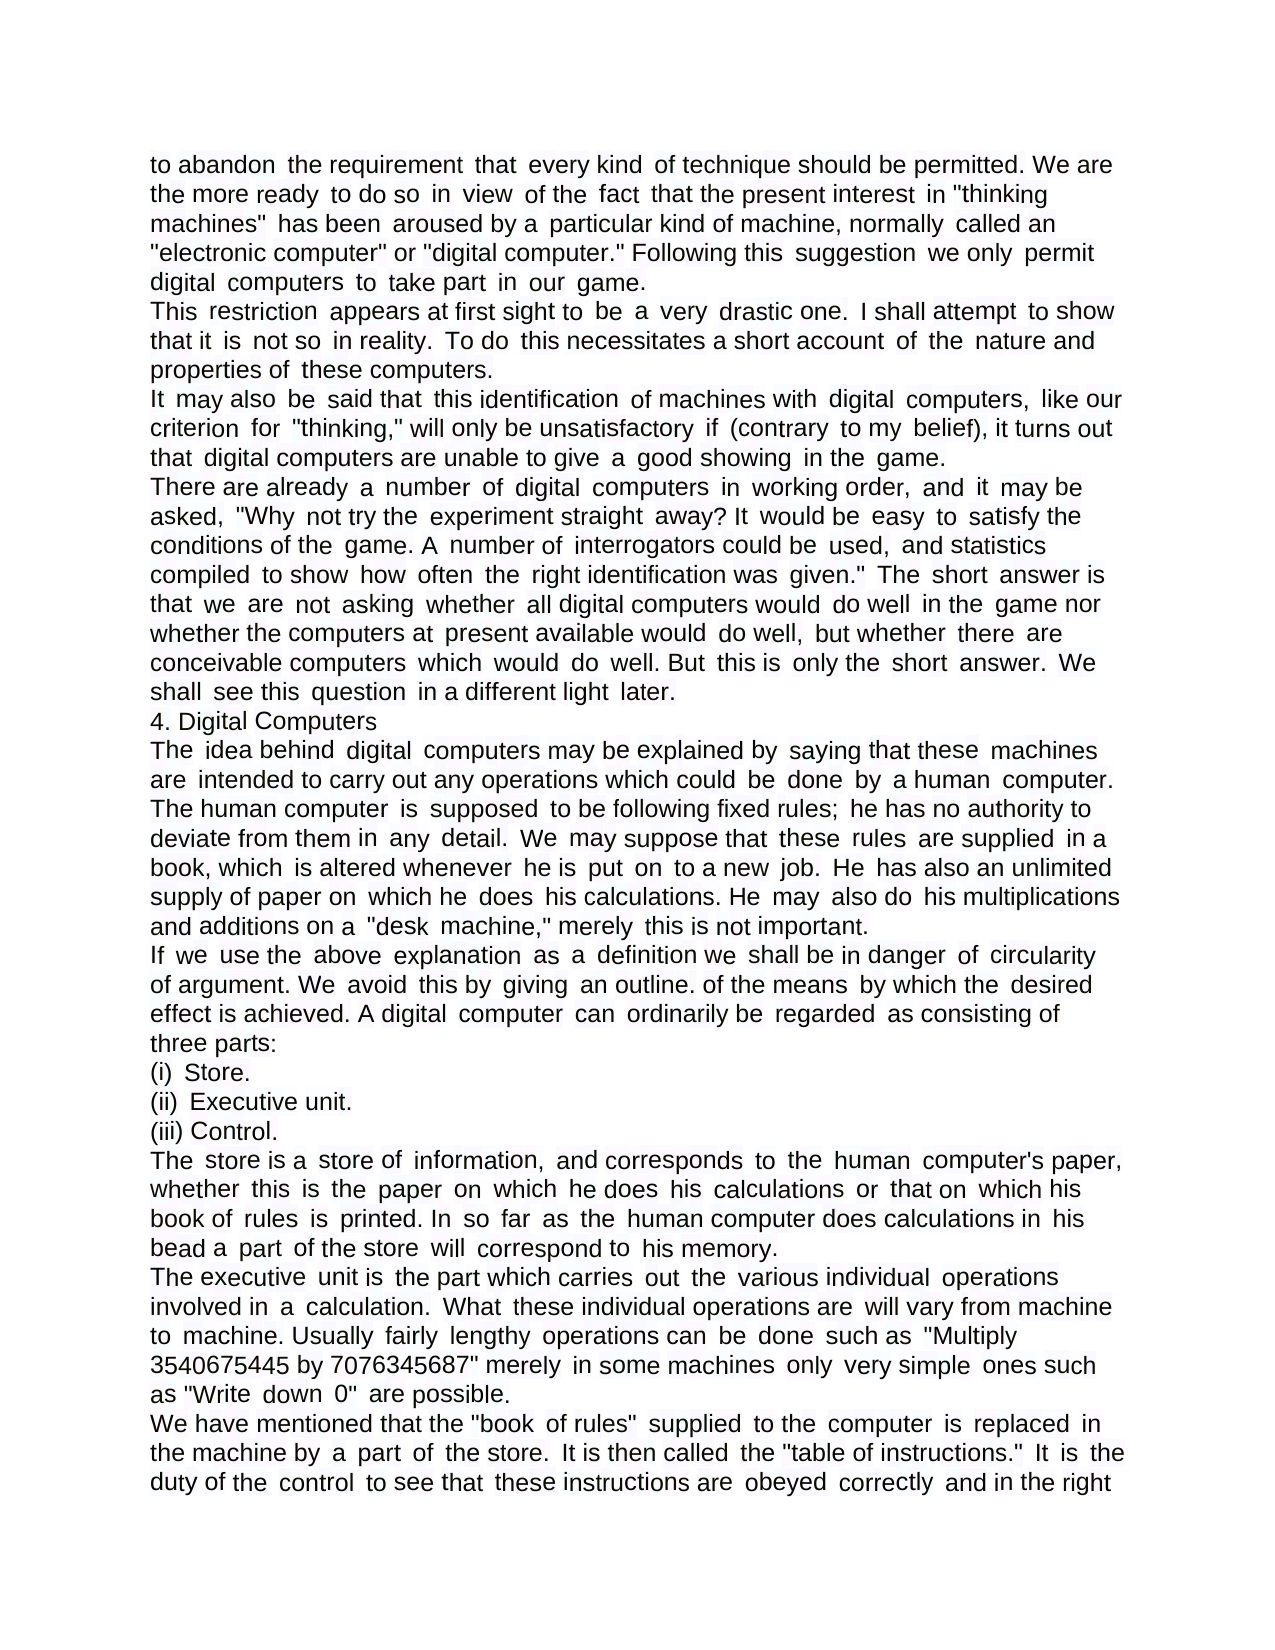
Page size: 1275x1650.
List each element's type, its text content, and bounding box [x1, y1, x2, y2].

text We have mentioned that the "book of rules" supplied to the computer is replaced in the machine by a part of the store. It is then called the "table of instructions." It is the duty of the control to see that these instructions are obeyed correctly and in the right order. The control is so constructed that this necessarily happens. [334, 1409, 429, 1496]
text If we use the above explanation as a definition we shall be in danger of circularity of argument. We avoid this by giving an outline. of the means by which the desired effect is achieved. A digital computer can ordinarily be regarded as consisting of three parts: [150, 940, 1125, 1057]
text (iii) Control. [278, 1116, 1125, 1145]
text It may also be said that this identification of machines with digital computers, like our criterion for "thinking," will only be unsatisfactory if (contrary to my belief), it turns out that digital computers are unable to give a good showing in the game. [150, 384, 1125, 472]
text to abandon the requirement that every kind of technique should be permitted. We are the more ready to do so in view of the fact that the present interest in "thinking machines" has been aroused by a particular kind of machine, normally called an "electronic computer" or "digital computer." Following this suggestion we only permit digital computers to take part in our game. [150, 150, 1125, 296]
text (i) Store. [150, 1057, 1125, 1087]
text The executive unit is the part which carries out the various individual operations involved in a calculation. What these individual operations are will vary from machine to machine. Usually fairly lengthy operations can be done such as "Multiply 3540675445 by 7076345687" merely in some machines only very simple ones such as "Write down 0" are possible. [504, 1262, 1125, 1409]
text There are already a number of digital computers in working order, and it may be asked, "Why not try the experiment straight away? It would be easy to satisfy the conditions of the game. A number of interrogators could be used, and statistics compiled to show how often the right identification was given." The short answer is that we are not asking whether all digital computers would do well in the game nor whether the computers at present available would do well, but whether there are conceivable computers which would do well. But this is only the short answer. We shall see this question in a different light later. [267, 560, 370, 706]
text This restriction appears at first sight to be a very drastic one. I shall attempt to show that it is not so in reality. To do this necessitates a short account of the nature and properties of these computers. [493, 296, 1125, 384]
text 4. Digital Computers [365, 706, 1125, 735]
text (ii) Executive unit. [352, 1087, 1125, 1116]
text The idea behind digital computers may be explained by saying that these machines are intended to carry out any operations which could be done by a human computer. The human computer is supposed to be following fixed rules; he has no authority to deviate from them in any detail. We may suppose that these rules are supplied in a book, which is altered whenever he is put on to a new job. He has also an unlimited supply of paper on which he does his calculations. He may also do his multiplications and additions on a "desk machine," merely this is not important. [150, 735, 1125, 940]
text We have mentioned that the "book of rules" supplied to the computer is replaced in the machine by a part of the store. It is then called the "table of instructions." It is the duty of the control to see that these instructions are obeyed correctly and in the right order. The control is so constructed that this necessarily happens. [812, 1409, 900, 1496]
text The store is a store of information, and corresponds to the human computer's paper, whether this is the paper on which he does his calculations or that on which his book of rules is printed. In so far as the human computer does calculations in his bead a part of the store will correspond to his memory. [150, 1145, 1125, 1262]
text There are already a number of digital computers in working order, and it may be asked, "Why not try the experiment straight away? It would be easy to satisfy the conditions of the game. A number of interrogators could be used, and statistics compiled to show how often the right identification was given." The short answer is that we are not asking whether all digital computers would do well in the game nor whether the computers at present available would do well, but whether there are conceivable computers which would do well. But this is only the short answer. We shall see this question in a different light later. [406, 472, 482, 648]
text 4. Digital Computers [150, 706, 215, 735]
text There are already a number of digital computers in working order, and it may be asked, "Why not try the experiment straight away? It would be easy to satisfy the conditions of the game. A number of interrogators could be used, and statistics compiled to show how often the right identification was given." The short answer is that we are not asking whether all digital computers would do well in the game nor whether the computers at present available would do well, but whether there are conceivable computers which would do well. But this is only the short answer. We shall see this question in a different light later. [660, 472, 1125, 706]
text There are already a number of digital computers in working order, and it may be asked, "Why not try the experiment straight away? It would be easy to satisfy the conditions of the game. A number of interrogators could be used, and statistics compiled to show how often the right identification was given." The short answer is that we are not asking whether all digital computers would do well in the game nor whether the computers at present available would do well, but whether there are conceivable computers which would do well. But this is only the short answer. We shall see this question in a different light later. [736, 531, 877, 648]
